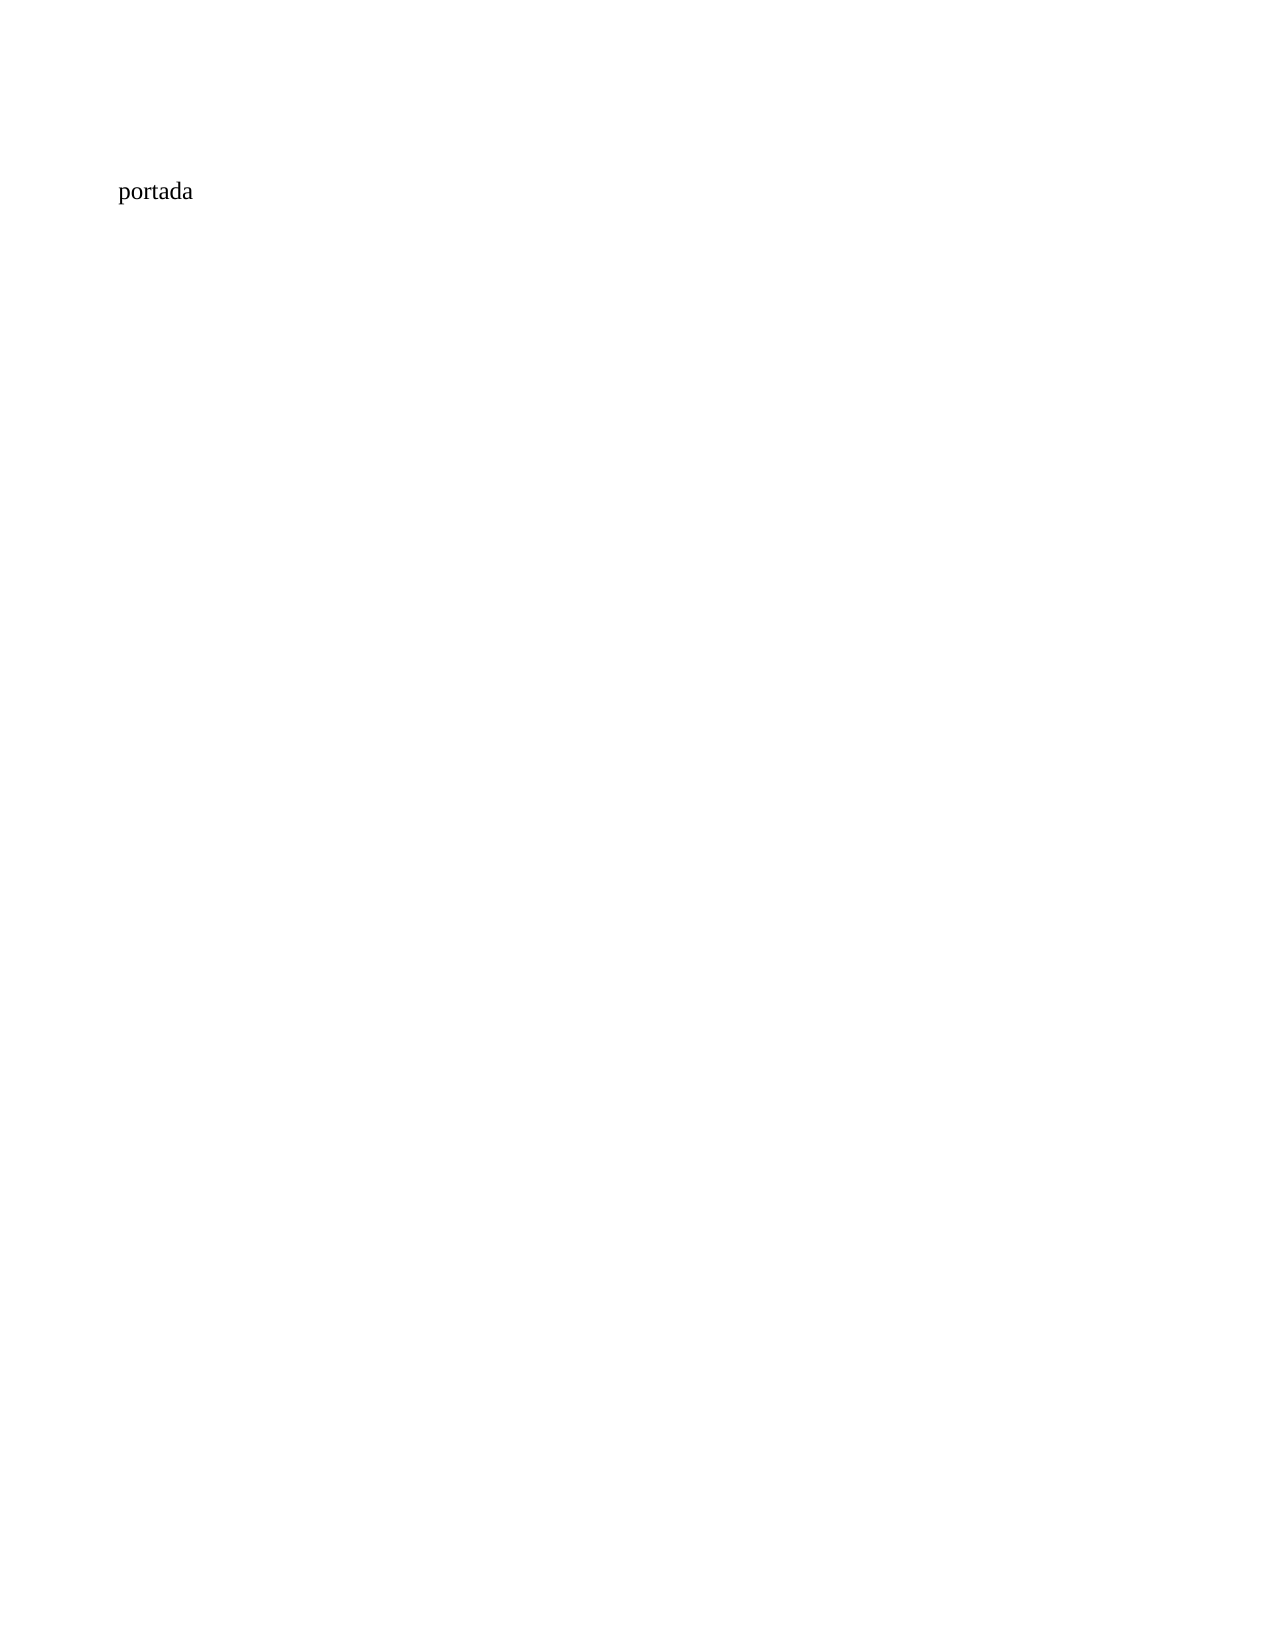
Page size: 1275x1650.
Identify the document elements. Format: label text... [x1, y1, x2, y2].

text portada [118, 176, 1157, 205]
